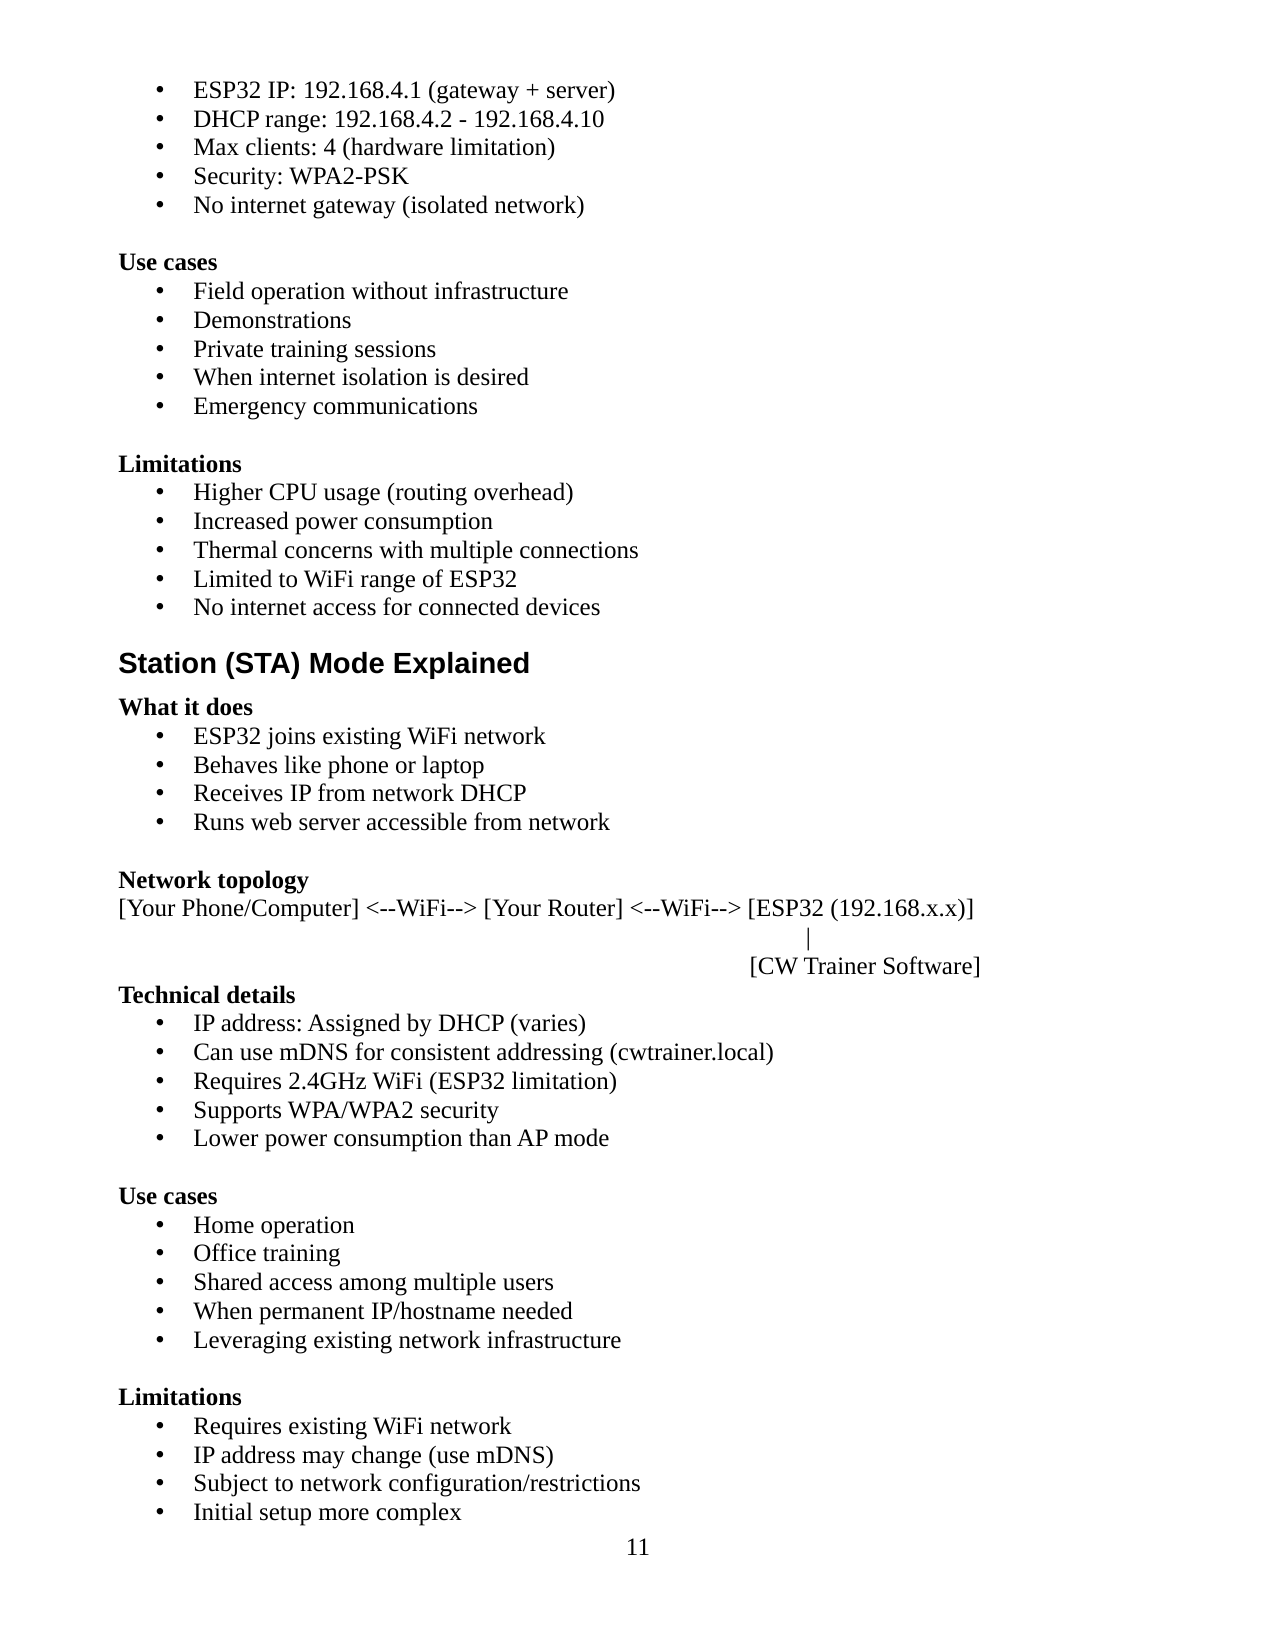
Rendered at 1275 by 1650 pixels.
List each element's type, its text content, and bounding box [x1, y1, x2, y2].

list Supports WPA/WPA2 security [156, 1095, 1157, 1123]
list Requires existing WiFi network [156, 1411, 1157, 1440]
list When permanent IP/hostname needed [156, 1296, 1157, 1325]
list IP address: Assigned by DHCP (varies) [156, 1008, 1157, 1037]
list Increased power consumption [156, 506, 1157, 535]
list Subject to network configuration/restrictions [156, 1468, 1157, 1497]
list ESP32 IP: 192.168.4.1 (gateway + server) [156, 75, 1157, 104]
list Security: WPA2-PSK [156, 161, 1157, 190]
list Max clients: 4 (hardware limitation) [156, 132, 1157, 161]
list DHCP range: 192.168.4.2 - 192.168.4.10 [156, 104, 1157, 132]
text Limitations [118, 449, 1157, 477]
text Use cases [118, 1181, 1157, 1210]
list Demonstrations [156, 305, 1157, 334]
subtitle Station (STA) Mode Explained [118, 646, 1157, 680]
list Emergency communications [156, 391, 1157, 420]
list Shared access among multiple users [156, 1267, 1157, 1296]
text Limitations [118, 1382, 1157, 1411]
list Leveraging existing network infrastructure [156, 1325, 1157, 1353]
text Use cases [118, 247, 1157, 276]
list No internet access for connected devices [156, 592, 1157, 621]
list Lower power consumption than AP mode [156, 1123, 1157, 1152]
text [CW Trainer Software] [118, 951, 1157, 980]
list Private training sessions [156, 334, 1157, 362]
list Initial setup more complex [156, 1497, 1157, 1526]
list Runs web server accessible from network [156, 807, 1157, 836]
list Behaves like phone or laptop [156, 750, 1157, 778]
text Technical details [118, 980, 1157, 1008]
list Can use mDNS for consistent addressing (cwtrainer.local) [156, 1037, 1157, 1066]
text | [118, 922, 1157, 951]
list When internet isolation is desired [156, 362, 1157, 391]
list ESP32 joins existing WiFi network [156, 721, 1157, 750]
list Receives IP from network DHCP [156, 778, 1157, 807]
text What it does [118, 692, 1157, 721]
list Field operation without infrastructure [156, 276, 1157, 305]
list Thermal concerns with multiple connections [156, 535, 1157, 564]
list Office training [156, 1238, 1157, 1267]
list Limited to WiFi range of ESP32 [156, 564, 1157, 592]
list Home operation [156, 1210, 1157, 1238]
text [Your Phone/Computer] <--WiFi--> [Your Router] <--WiFi--> [ESP32 (192.168.x.x)] [118, 893, 1157, 922]
text Network topology [118, 865, 1157, 893]
list Higher CPU usage (routing overhead) [156, 477, 1157, 506]
list Requires 2.4GHz WiFi (ESP32 limitation) [156, 1066, 1157, 1095]
list No internet gateway (isolated network) [156, 190, 1157, 219]
list IP address may change (use mDNS) [156, 1440, 1157, 1468]
